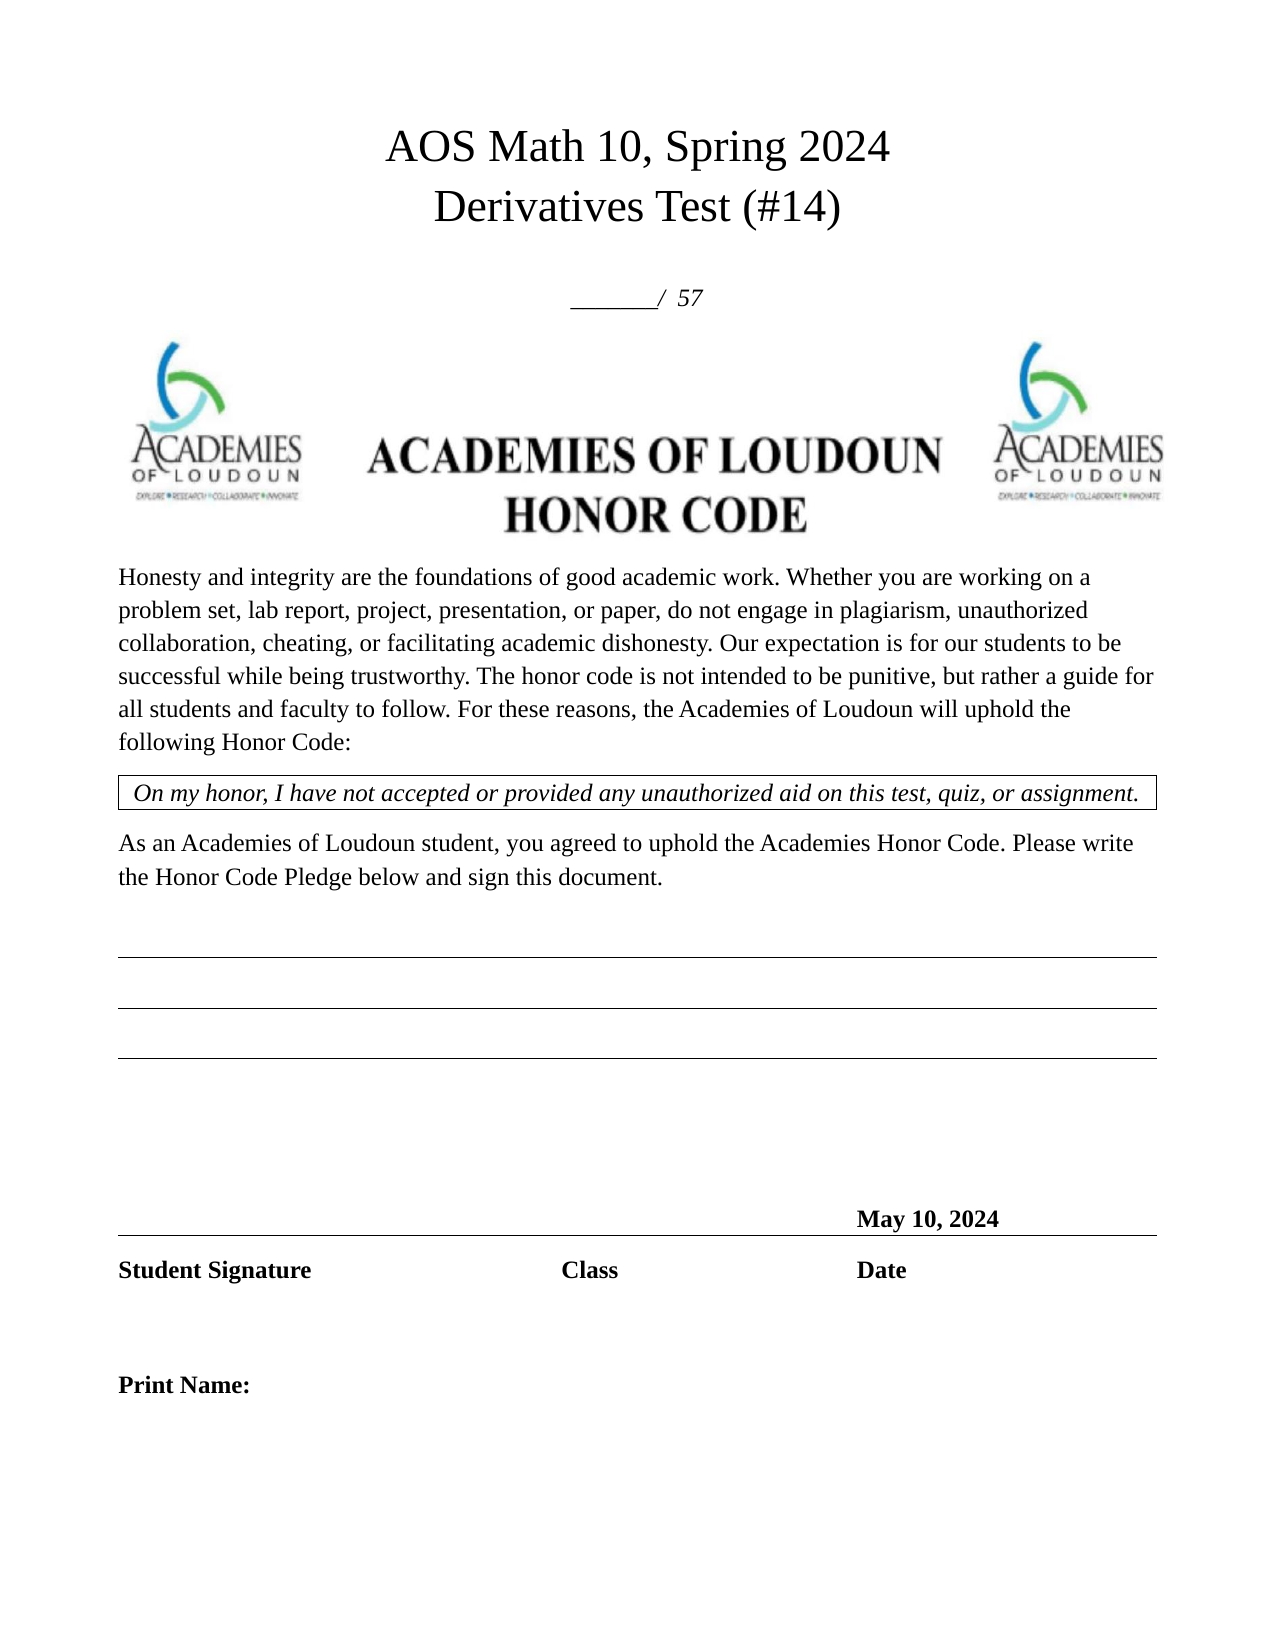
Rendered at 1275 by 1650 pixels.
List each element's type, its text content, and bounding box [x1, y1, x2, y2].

text Honesty and integrity are the foundations of good academic work. Whether you are working on a problem set, lab report, project, presentation, or paper, do not engage in plagiarism, unauthorized collaboration, cheating, or facilitating academic dishonesty. Our expectation is for our students to be successful while being trustworthy. The honor code is not intended to be punitive, but rather a guide for all students and faculty to follow. For these reasons, the Academies of Loudoun will uphold the following Honor Code: [118, 562, 1157, 756]
text Student Signature Class Date [118, 1255, 1157, 1284]
picture [118, 330, 1170, 544]
text On my honor, I have not accepted or provided any unauthorized aid on this test, quiz, or assignment. [119, 776, 1156, 809]
text AOS Math 10, Spring 2024 Derivatives Test (#14) [118, 118, 1157, 264]
text May 10, 2024 [118, 1204, 1157, 1235]
text Print Name: [118, 1312, 1157, 1399]
text _______/ 57 [118, 283, 1157, 312]
text As an Academies of Loudoun student, you agreed to uphold the Academies Honor Code. Please write the Honor Code Pledge below and sign this document. [118, 828, 1157, 890]
